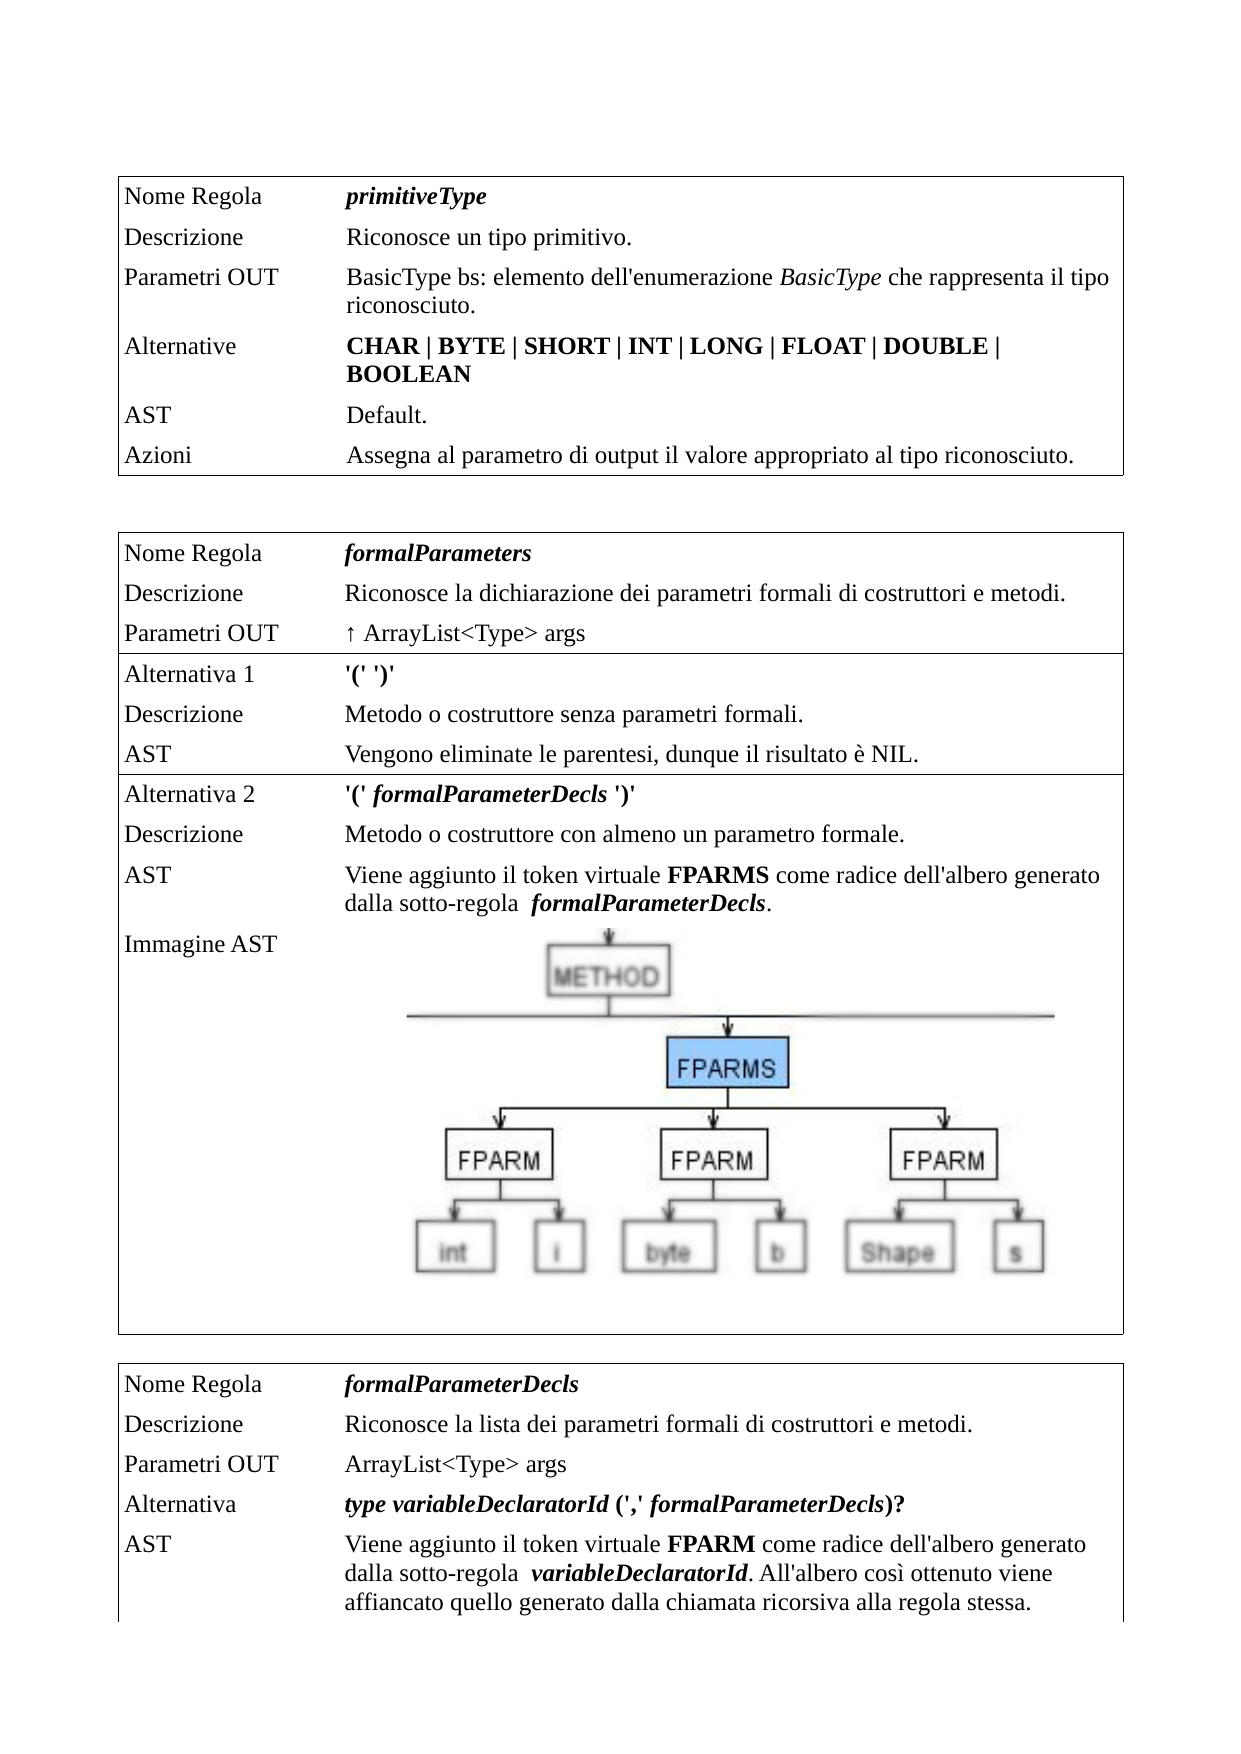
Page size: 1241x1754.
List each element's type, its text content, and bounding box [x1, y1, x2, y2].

table_cell AST [119, 733, 339, 773]
table_cell Alternativa 1 [119, 654, 339, 693]
table_cell BasicType bs: elemento dell'enumerazione BasicType che rappresenta il tipo riconosciuto. [340, 256, 1123, 325]
table_cell AST [119, 854, 339, 923]
table_cell Parametri OUT [119, 256, 340, 325]
table_header formalParameterDecls [339, 1364, 1123, 1403]
table_cell Assegna al parametro di output il valore appropriato al tipo riconosciuto. [340, 434, 1123, 474]
table_cell Vengono eliminate le parentesi, dunque il risultato è NIL. [339, 733, 1123, 773]
table_cell Metodo o costruttore senza parametri formali. [339, 693, 1123, 733]
table_cell [339, 923, 1123, 1299]
table_cell Default. [340, 394, 1123, 434]
table_cell [339, 1300, 1123, 1334]
table_cell AST [119, 1524, 339, 1622]
table_cell CHAR | BYTE | SHORT | INT | LONG | FLOAT | DOUBLE | BOOLEAN [340, 325, 1123, 394]
table_cell Alternative [119, 325, 340, 394]
table_cell Alternativa 2 [119, 775, 339, 814]
table_cell Azioni [119, 434, 340, 474]
table_header formalParameters [339, 533, 1123, 572]
table_cell Viene aggiunto il token virtuale FPARMS come radice dell'albero generato dalla sotto-regola formalParameterDecls. [339, 854, 1123, 923]
table_cell Alternativa [119, 1484, 339, 1524]
table_cell ArrayList<Type> args [339, 1444, 1123, 1484]
table_cell Riconosce la dichiarazione dei parametri formali di costruttori e metodi. [339, 573, 1123, 613]
picture [406, 928, 1055, 1300]
table_cell ↑ ArrayList<Type> args [339, 613, 1123, 653]
table_cell '(' ')' [339, 654, 1123, 693]
table_cell AST [119, 394, 340, 434]
table_cell Parametri OUT [119, 613, 339, 653]
table_cell Descrizione [119, 693, 339, 733]
table_cell Descrizione [119, 1403, 339, 1443]
table_header Nome Regola [119, 177, 340, 216]
table_cell Descrizione [119, 814, 339, 854]
table_cell '(' formalParameterDecls ')' [339, 775, 1123, 814]
table_cell Parametri OUT [119, 1444, 339, 1484]
table_header Nome Regola [119, 533, 339, 572]
table_cell Metodo o costruttore con almeno un parametro formale. [339, 814, 1123, 854]
table_cell type variableDeclaratorId (',' formalParameterDecls)? [339, 1484, 1123, 1524]
table_cell Riconosce la lista dei parametri formali di costruttori e metodi. [339, 1403, 1123, 1443]
table_cell Descrizione [119, 573, 339, 613]
table_cell Descrizione [119, 216, 340, 256]
table_cell Immagine AST [119, 923, 339, 1334]
table_header primitiveType [340, 177, 1123, 216]
table_cell Viene aggiunto il token virtuale FPARM come radice dell'albero generato dalla sotto-regola variableDeclaratorId. All'albero così ottenuto viene affiancato quello generato dalla chiamata ricorsiva alla regola stessa. [339, 1524, 1123, 1622]
table_cell Riconosce un tipo primitivo. [340, 216, 1123, 256]
table_header Nome Regola [119, 1364, 339, 1403]
